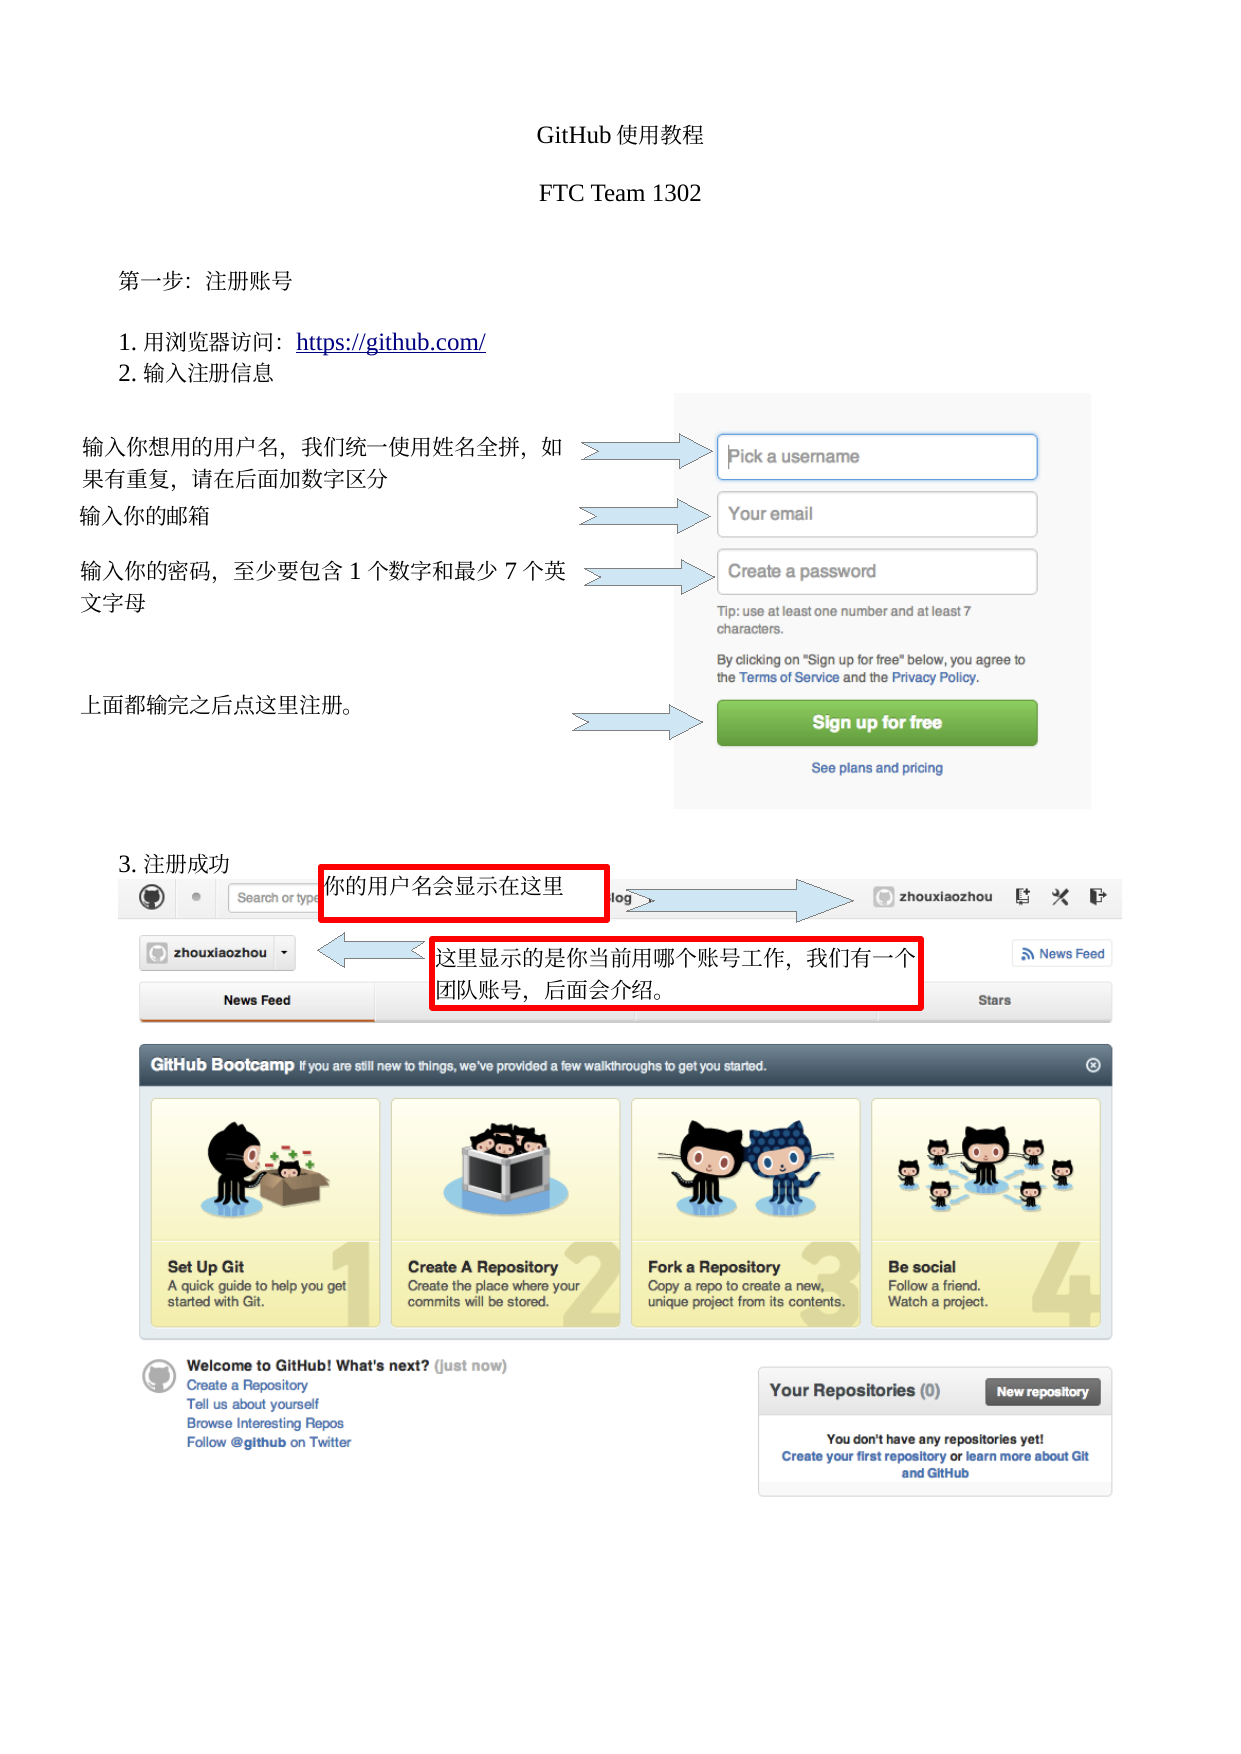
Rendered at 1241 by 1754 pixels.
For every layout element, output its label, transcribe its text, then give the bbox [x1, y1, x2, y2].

picture [674, 393, 1092, 809]
text 3. 注册成功 [118, 848, 1122, 879]
text 1. 用浏览器访问：https://github.com/ [118, 325, 1122, 356]
picture [118, 879, 1123, 1502]
text 2. 输入注册信息 [118, 356, 1122, 388]
text GitHub使用教程 [118, 118, 1122, 149]
text FTC Team 1302 [118, 178, 1122, 207]
text 第一步：注册账号 [118, 264, 1122, 296]
